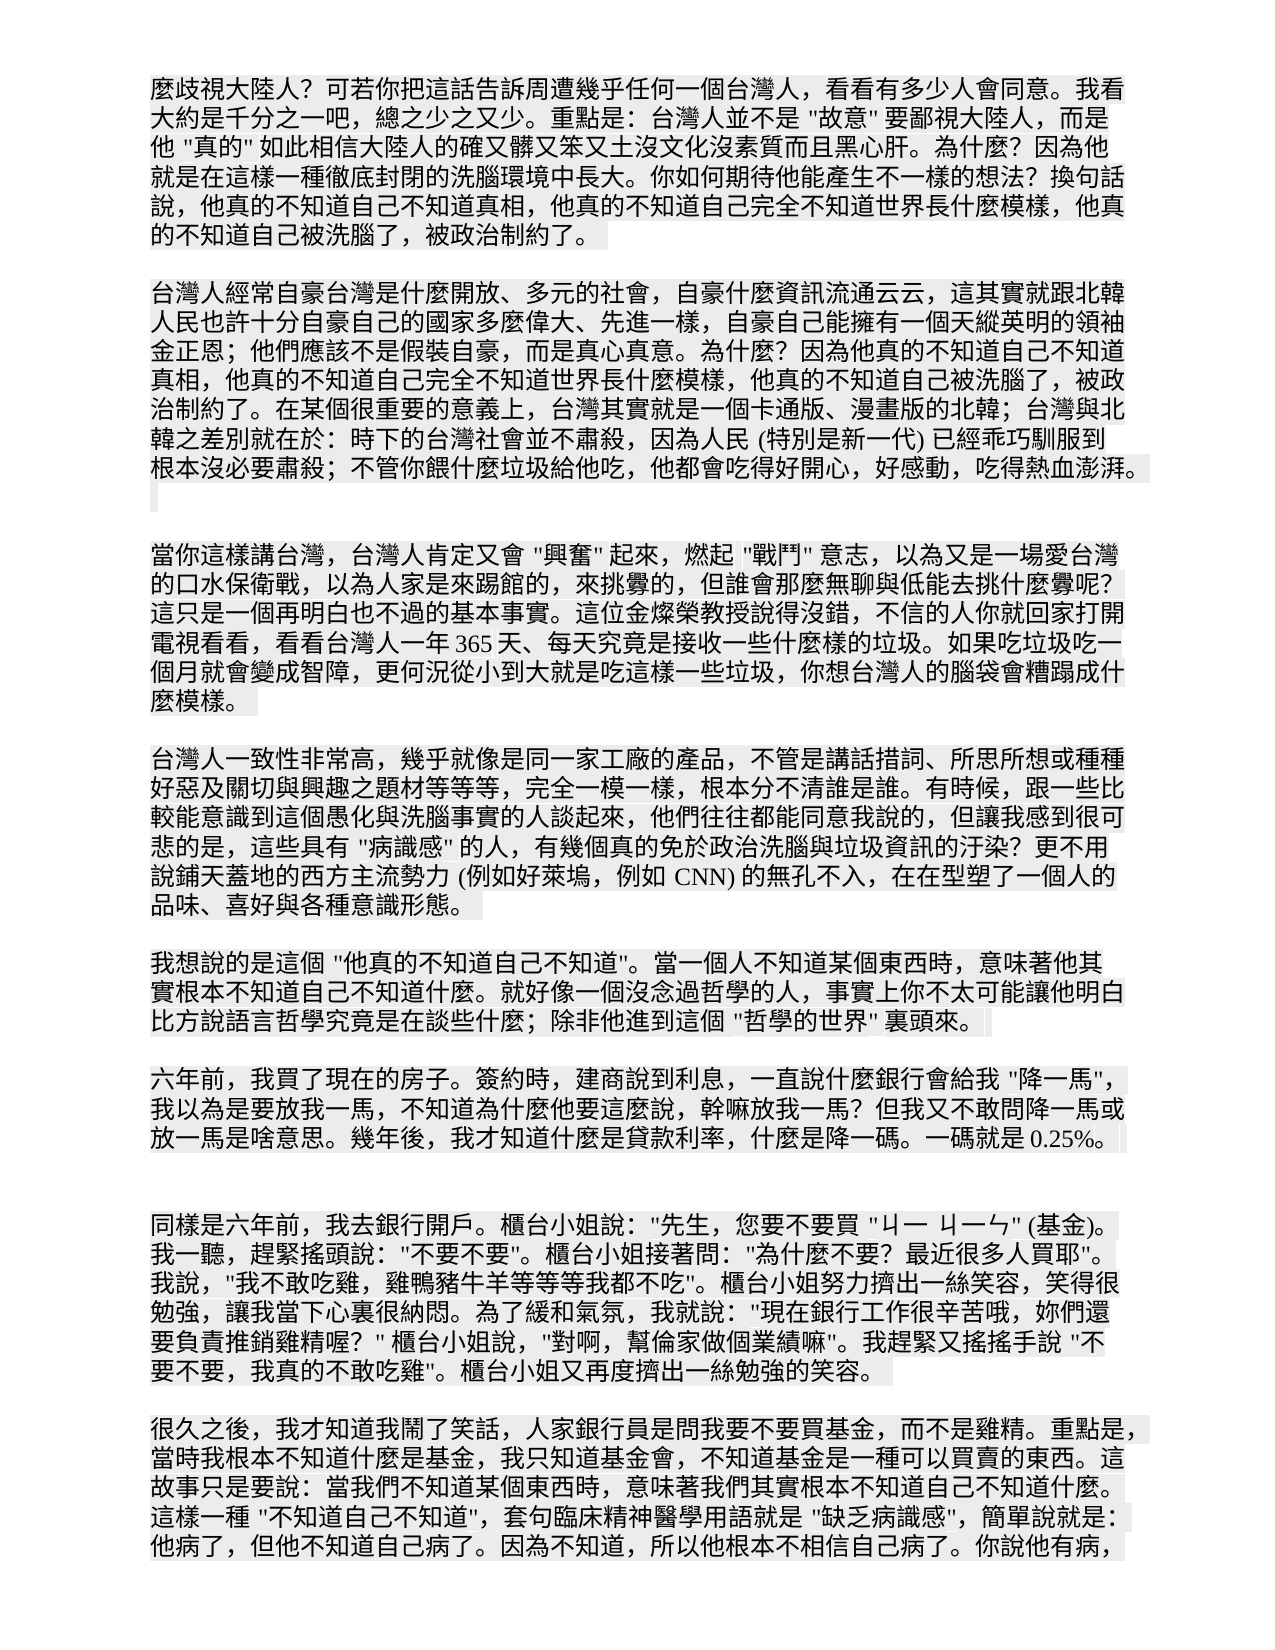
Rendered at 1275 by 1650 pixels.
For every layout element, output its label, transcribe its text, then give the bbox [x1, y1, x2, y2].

text 二、三十年前，台灣人是很沒有自信的，面對西方人，就跟面對神明下凡差不多。當所謂本土意識逐漸發酵，變成一種政治洗腦工具之後，台灣人從極端自卑，一樣還是極端自卑，但對於對岸人民卻突然變得異常自大。在綠色媒體每天不斷的洗腦與抹黑下，非常看不起大陸人，認為他們又髒又笨又土沒文化沒素質而且黑心肝。你恐怕沒法在世界上找到同樣的例子：一個社會，居然可以長年肆無忌憚地、全面地、滴水不漏地醜化、妖魔化特定族群，而且為惡者還會因此普遍受到讚賞與推崇，乃至成為一種英雄與意見領袖。 西方社會的主流媒體向來當然也都是玩這一套抹黑把戲，做為一種侵略與改造異己的宣傳戰。但是，西方社會畢竟還是有點文明，抹起黑來，比較含蓄；稍有逾矩，依然會引起社會公憤，不像台灣如此赤裸裸。在台灣，挑撥族群仇恨與抹黑，不但不會有一絲公憤產生，反而成為一種主流民意，一種時尚。平常我都很害怕人們跟我聊天講話時談到大陸，因為我敢保證，三句話之內，對方就會說出對於大陸人的鄙夷與嘲笑。我不想動不動就與人翻臉，但也不想眛著良心忍受這樣一些無恥可笑的言論，所以只要一提到大陸，我馬上就會想辦法轉移話題。 假若歧視真是一種 "時尚"，其實人家大陸人不歧視台灣人就該偷笑了，台灣人是要憑什麼歧視大陸人？可若你把這話告訴周遭幾乎任何一個台灣人，看看有多少人會同意。我看大約是千分之一吧，總之少之又少。重點是：台灣人並不是 "故意" 要鄙視大陸人，而是他 "真的" 如此相信大陸人的確又髒又笨又土沒文化沒素質而且黑心肝。為什麼？因為他就是在這樣一種徹底封閉的洗腦環境中長大。你如何期待他能產生不一樣的想法？換句話說，他真的不知道自己不知道真相，他真的不知道自己完全不知道世界長什麼模樣，他真的不知道自己被洗腦了，被政治制約了。 台灣人經常自豪台灣是什麼開放、多元的社會，自豪什麼資訊流通云云，這其實就跟北韓人民也許十分自豪自己的國家多麼偉大、先進一樣，自豪自己能擁有一個天縱英明的領袖金正恩；他們應該不是假裝自豪，而是真心真意。為什麼？因為他真的不知道自己不知道真相，他真的不知道自己完全不知道世界長什麼模樣，他真的不知道自己被洗腦了，被政治制約了。在某個很重要的意義上，台灣其實就是一個卡通版、漫畫版的北韓；台灣與北韓之差別就在於：時下的台灣社會並不肅殺，因為人民 (特別是新一代) 已經乖巧馴服到根本沒必要肅殺；不管你餵什麼垃圾給他吃，他都會吃得好開心，好感動，吃得熱血澎湃。 當你這樣講台灣，台灣人肯定又會 "興奮" 起來，燃起 "戰鬥" 意志，以為又是一場愛台灣的口水保衛戰，以為人家是來踢館的，來挑釁的，但誰會那麼無聊與低能去挑什麼釁呢？這只是一個再明白也不過的基本事實。這位金燦榮教授說得沒錯，不信的人你就回家打開電視看看，看看台灣人一年365天、每天究竟是接收一些什麼樣的垃圾。如果吃垃圾吃一個月就會變成智障，更何況從小到大就是吃這樣一些垃圾，你想台灣人的腦袋會糟蹋成什麼模樣。 台灣人一致性非常高，幾乎就像是同一家工廠的產品，不管是講話措詞、所思所想或種種好惡及關切與興趣之題材等等等，完全一模一樣，根本分不清誰是誰。有時候，跟一些比較能意識到這個愚化與洗腦事實的人談起來，他們往往都能同意我說的，但讓我感到很可悲的是，這些具有 "病識感" 的人，有幾個真的免於政治洗腦與垃圾資訊的汙染？更不用說鋪天蓋地的西方主流勢力 (例如好萊塢，例如 CNN) 的無孔不入，在在型塑了一個人的品味、喜好與各種意識形態。 我想說的是這個 "他真的不知道自己不知道"。當一個人不知道某個東西時，意味著他其實根本不知道自己不知道什麼。就好像一個沒念過哲學的人，事實上你不太可能讓他明白比方說語言哲學究竟是在談些什麼；除非他進到這個 "哲學的世界" 裏頭來。 六年前，我買了現在的房子。簽約時，建商說到利息，一直說什麼銀行會給我 "降一馬"，我以為是要放我一馬，不知道為什麼他要這麼說，幹嘛放我一馬？但我又不敢問降一馬或放一馬是啥意思。幾年後，我才知道什麼是貸款利率，什麼是降一碼。一碼就是0.25%。 同樣是六年前，我去銀行開戶。櫃台小姐說："先生，您要不要買 "ㄐ一 ㄐ一ㄣ" (基金)。我一聽，趕緊搖頭說："不要不要"。櫃台小姐接著問："為什麼不要？最近很多人買耶"。我說，"我不敢吃雞，雞鴨豬牛羊等等等我都不吃"。櫃台小姐努力擠出一絲笑容，笑得很勉強，讓我當下心裏很納悶。為了緩和氣氛，我就說："現在銀行工作很辛苦哦，妳們還要負責推銷雞精喔？" 櫃台小姐說，"對啊，幫倫家做個業績嘛"。我趕緊又搖搖手說 "不要不要，我真的不敢吃雞"。櫃台小姐又再度擠出一絲勉強的笑容。 很久之後，我才知道我鬧了笑話，人家銀行員是問我要不要買基金，而不是雞精。重點是，當時我根本不知道什麼是基金，我只知道基金會，不知道基金是一種可以買賣的東西。這故事只是要說：當我們不知道某個東西時，意味著我們其實根本不知道自己不知道什麼。這樣一種 "不知道自己不知道"，套句臨床精神醫學用語就是 "缺乏病識感"，簡單說就是：他病了，但他不知道自己病了。因為不知道，所以他根本不相信自己病了。你說他有病，他的 "戰鬥" 意志就來了，以為你是來踢館，來挑釁。他不知道也不相信當你指出他有病時，絲毫無意挑釁，甚且心懷憂傷，純粹只是指出一個基本事實。 比方說，你要讓柯大帥相信自己很笨、很無知、是個草包，有可能嗎？幾乎可以說是不可能。台灣很多醫生其實是這樣。他因為考試分數高，考上醫科，於是從此以為自己是個天才，是個知識份子，以為自己好聰明啊，誰人能跟我比？你有可能讓他相信自己並沒什麼知識而且一點也稱不上聰明嗎？有可能辦到嗎？很難，幾乎是不可能。為什麼？因為當一個人沒讀過什麼書，沒見過什麼聰明人時，他其實根本不知道自己不知道什麼。就如同台灣人從小吃垃圾資訊長大，他每天就是反覆不斷吃進一模一樣的垃圾，難道你能期待他能憑空跳出這樣一種徹底密不通風的洗腦環境？然後憑空發展出一套合理的、合乎現實且內在豐富的世界觀與文化素養，從而能明辨是非，形成一己之見，從而免於政治操弄及謊言的危害，從而避免整個社會與世界更大的悲劇與傷害？ 陳真 2016. 08.31. ===================== 陸學者：在台灣待一個月，肯定會變傻 三立新聞網 2016年8月30日 國際中心／綜合報導 中國人民大學教授國際關係學院副院長、北京智庫金燦榮於今年7月23日在廣州演講《中美戰略哲學》時，大膽預言中國國家主席習近平最快會在2021年解決台灣問題，他還提到，台灣的消息都是垃圾消息，是一種獨特的資訊封閉，所以只要在台灣待一個月，人肯定會變傻。 根據中國《博聞社》報導，金燦榮在演講時針對520新政府上台後的兩岸關係提出論述，他說，中國會以「觀察、施壓、對抗、衝突」四階段處理台灣問題，研判蔡英文會在第二任期的某一個點走向「衝突」，最快在2021年以前解決南海問題，屆時就等同於包圍台灣，軍事準備上可讓美、日、澳聯軍救不到台灣，共軍就能收拾台軍。 金燦榮話鋒一轉提到，他曾在台灣待了一個月，回來後人卻變傻了，因為台灣的的消息都是垃圾消息，完全是一個封閉小島，資訊雖然多，卻是垃圾資訊。 金燦榮表示，外面發生的很多事例如金融危機等決定人類命運的重大事件，台灣人是不知道的，是一種獨特的資訊封閉，灌滿了垃圾以後，台灣人沒有空間、時間接受有價值的資訊，是很奇怪的一種資訊生態，雖然美國年年年把台灣的新聞自由排第一，但是如果在那生活一個禮拜，就會知道人會變傻。 [150, 75, 1125, 1561]
